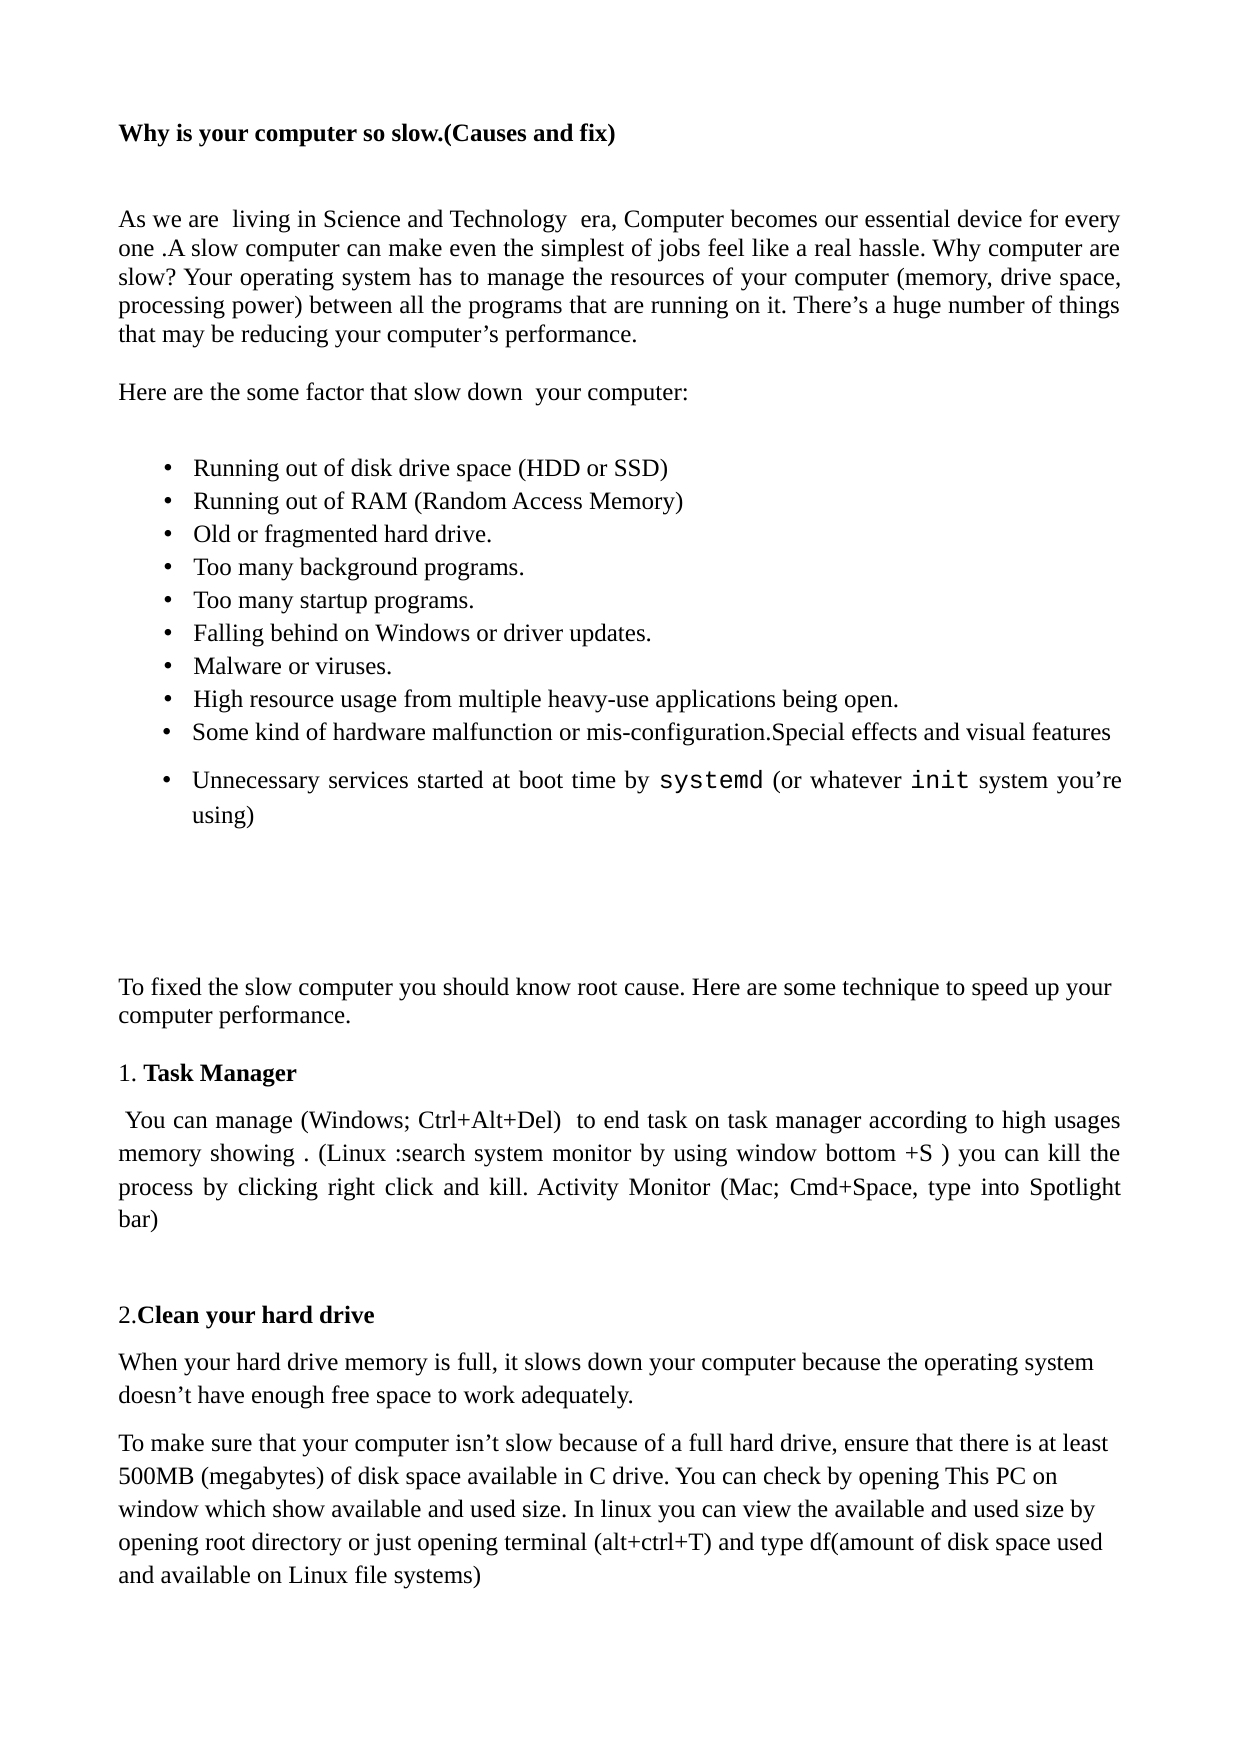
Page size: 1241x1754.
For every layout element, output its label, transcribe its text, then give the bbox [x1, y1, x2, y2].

list High resource usage from multiple heavy-use applications being open. [164, 684, 1122, 713]
text As we are living in Science and Technology era, Computer becomes our essential device for every one .A slow computer can make even the simplest of jobs feel like a real hassle. Why computer are slow? Your operating system has to manage the resources of your computer (memory, drive space, processing power) between all the programs that are running on it. There’s a huge number of things that may be reducing your computer’s performance. [118, 204, 1122, 348]
text 1. Task Manager [118, 1058, 1122, 1087]
list Some kind of hardware malfunction or mis-configuration.Special effects and visual features [162, 717, 1122, 746]
list Too many background programs. [164, 552, 1122, 581]
list Too many startup programs. [164, 585, 1122, 614]
text To fixed the slow computer you should know root cause. Here are some technique to speed up your computer performance. [118, 972, 1122, 1029]
list Unnecessary services started at boot time by systemd (or whatever init system you’re using) [162, 765, 1122, 829]
list Falling behind on Windows or driver updates. [164, 618, 1122, 647]
text To make sure that your computer isn’t slow because of a full hard drive, ensure that there is at least 500MB (megabytes) of disk space available in C drive. You can check by opening This PC on window which show available and used size. In linux you can view the available and used size by opening root directory or just opening terminal (alt+ctrl+T) and type df(amount of disk space used and available on Linux file systems) [118, 1428, 1122, 1589]
text Why is your computer so slow.(Causes and fix) [118, 118, 1122, 147]
text When your hard drive memory is full, it slows down your computer because the operating system doesn’t have enough free space to work adequately. [118, 1347, 1122, 1409]
text 2.Clean your hard drive [118, 1300, 1122, 1328]
list Old or fragmented hard drive. [164, 519, 1122, 548]
text You can manage (Windows; Ctrl+Alt+Del) to end task on task manager according to high usages memory showing . (Linux :search system monitor by using window bottom +S ) you can kill the process by clicking right click and kill. Activity Monitor (Mac; Cmd+Space, type into Spotlight bar) [118, 1106, 1122, 1233]
list Running out of disk drive space (HDD or SSD) [164, 453, 1122, 482]
list Malware or viruses. [164, 651, 1122, 680]
text Here are the some factor that slow down your computer: [118, 377, 1122, 406]
list Running out of RAM (Random Access Memory) [164, 486, 1122, 515]
